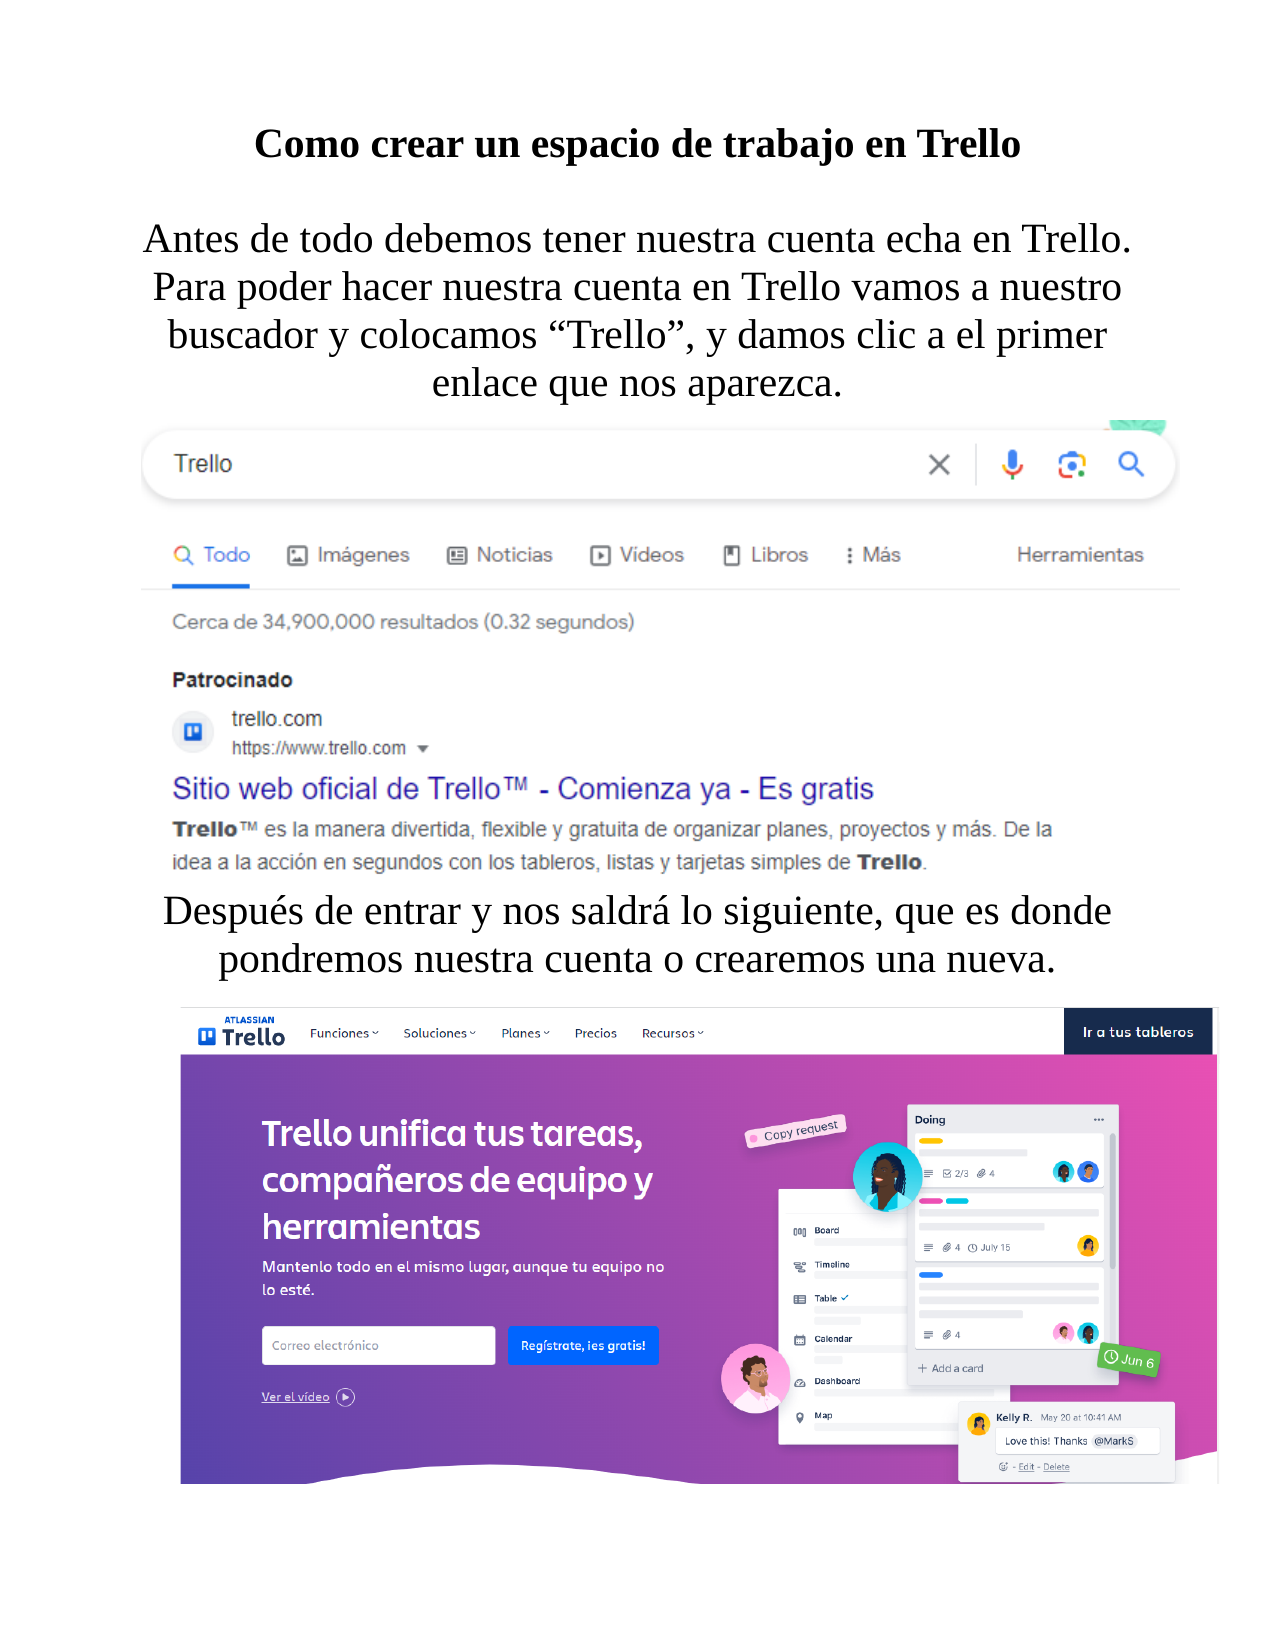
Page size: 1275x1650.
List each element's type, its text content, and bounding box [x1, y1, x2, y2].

text Como crear un espacio de trabajo en Trello [118, 118, 1157, 166]
text Después de entrar y nos saldrá lo siguiente, que es donde pondremos nuestra cuenta o crearemos una nueva. [118, 434, 1157, 982]
text Antes de todo debemos tener nuestra cuenta echa en Trello. Para poder hacer nuestra cuenta en Trello vamos a nuestro buscador y colocamos “Trello”, y damos clic a el primer enlace que nos aparezca. [118, 214, 1157, 406]
